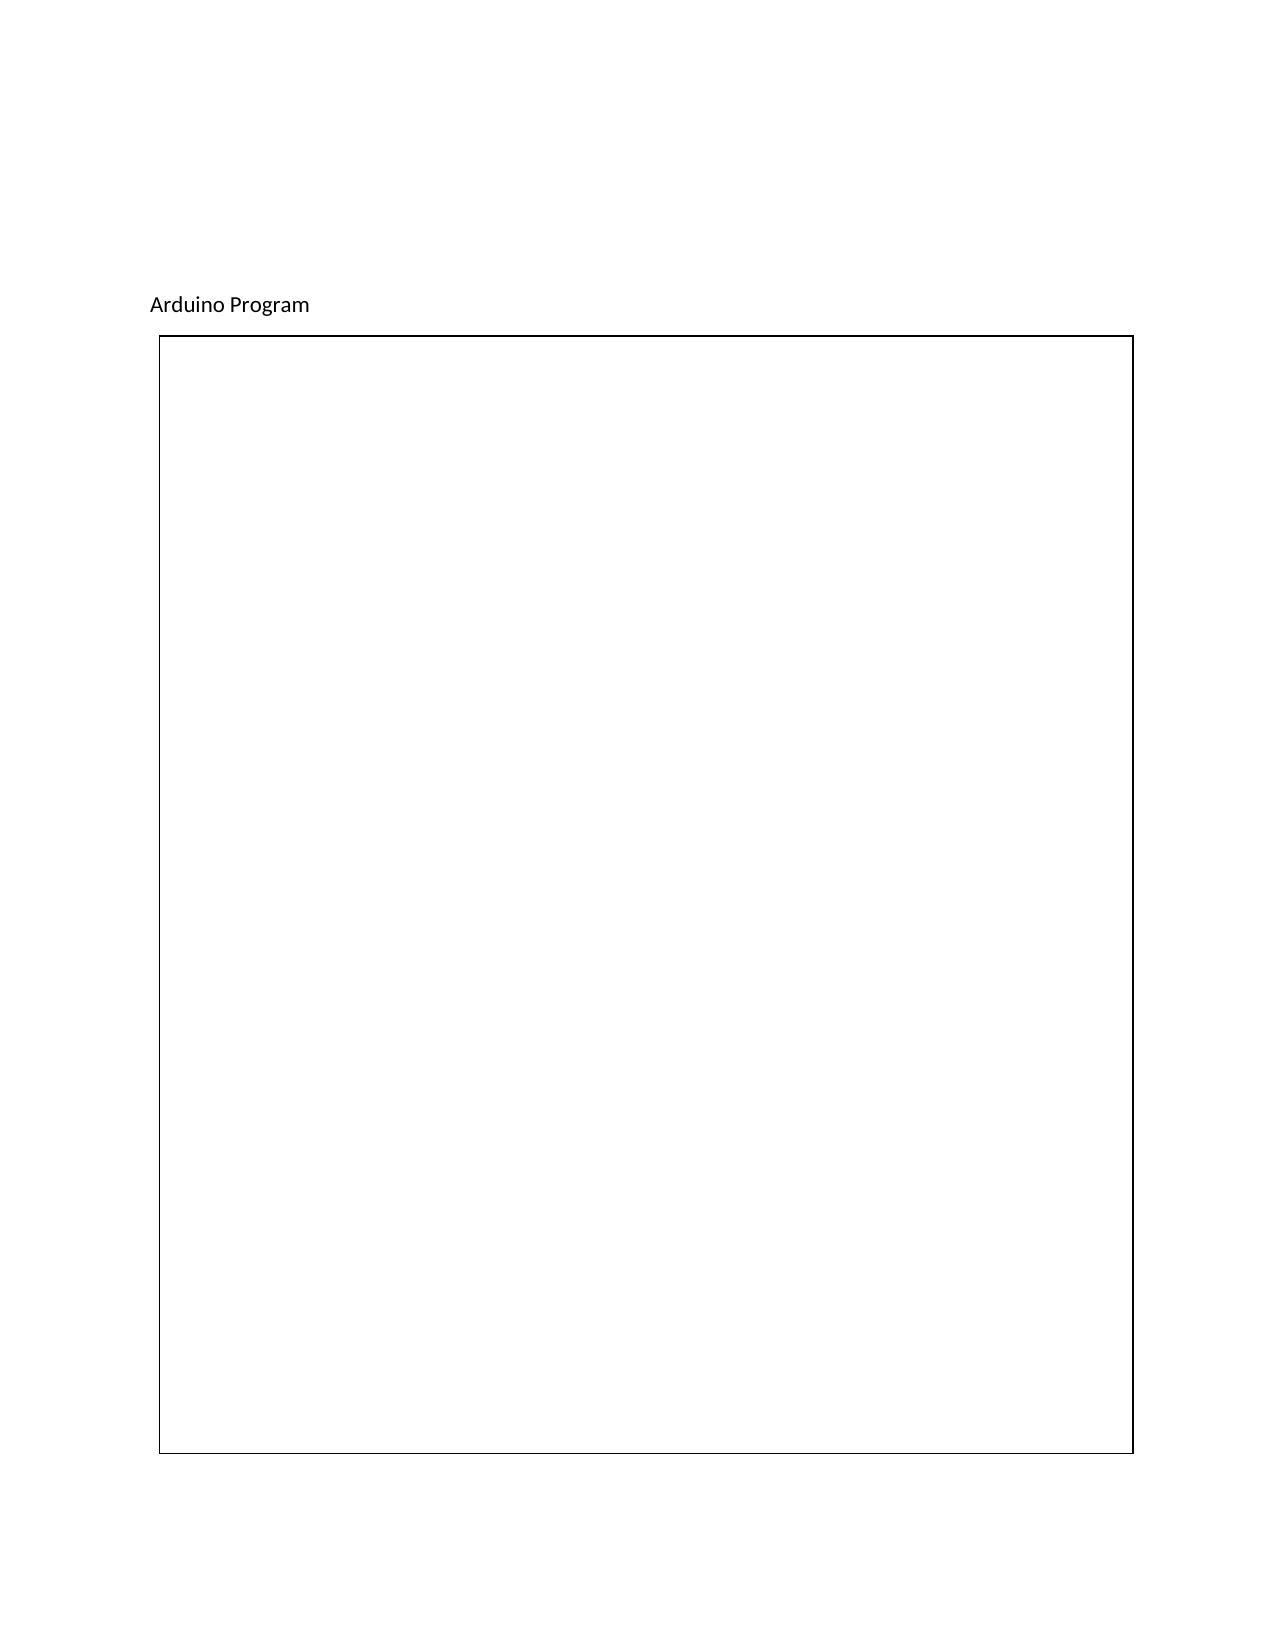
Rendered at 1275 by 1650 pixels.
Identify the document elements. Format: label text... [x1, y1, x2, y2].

text Arduino Program [150, 291, 1125, 319]
